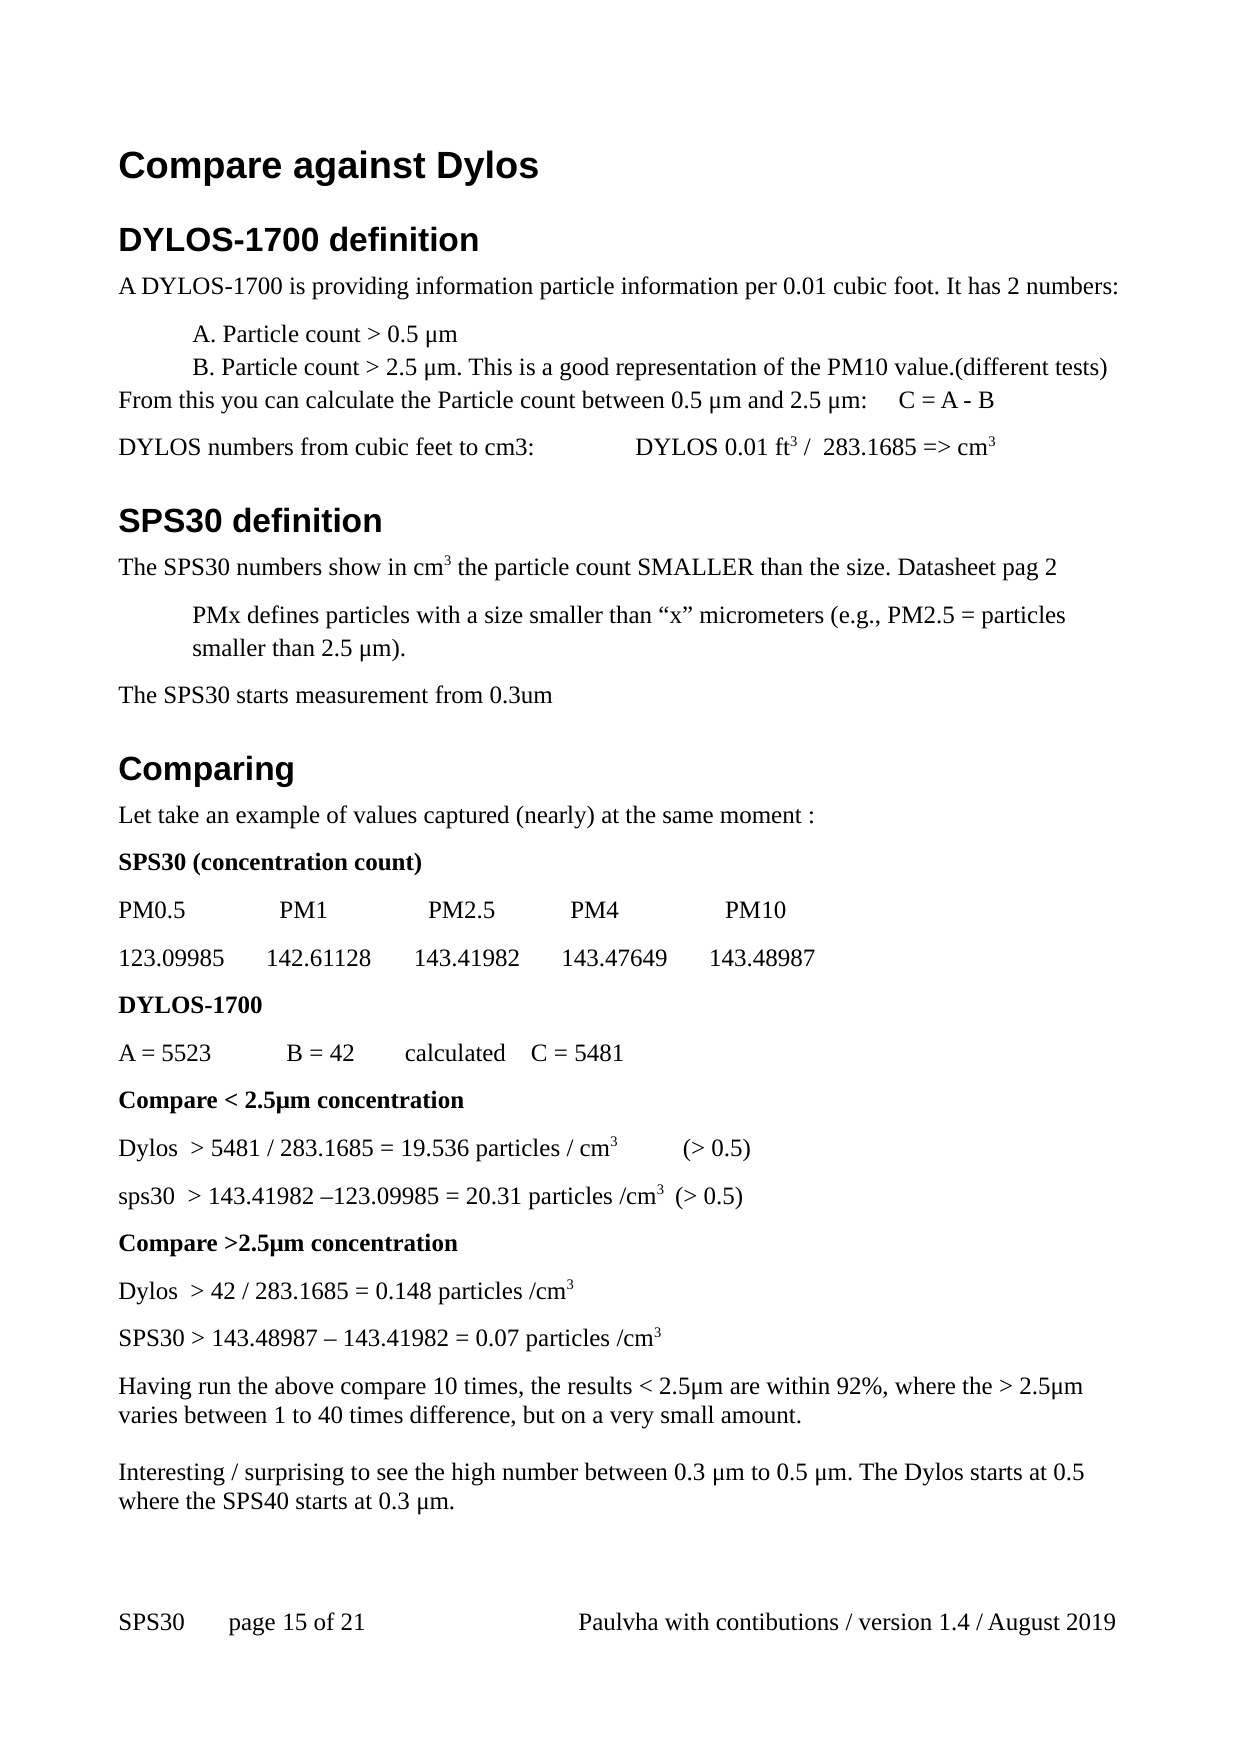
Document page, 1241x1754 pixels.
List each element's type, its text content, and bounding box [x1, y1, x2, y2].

text Compare >2.5μm concentration [118, 1228, 1122, 1257]
text B. Particle count > 2.5 μm. This is a good representation of the PM10 value.(different tests) [192, 352, 1122, 381]
subtitle Compare against Dylos [118, 143, 1122, 187]
text Dylos > 42 / 283.1685 = 0.148 particles /cm3 [118, 1276, 1122, 1305]
subtitle SPS30 definition [118, 501, 1122, 539]
subtitle DYLOS-1700 definition [118, 220, 1122, 259]
text From this you can calculate the Particle count between 0.5 μm and 2.5 μm: C = A - B [118, 385, 1122, 414]
text PM0.5 PM1 PM2.5 PM4 PM10 [118, 895, 1122, 924]
text A DYLOS-1700 is providing information particle information per 0.01 cubic foot. It has 2 numbers: [118, 271, 1122, 300]
text A = 5523 B = 42 calculated C = 5481 [118, 1038, 1122, 1067]
text Dylos > 5481 / 283.1685 = 19.536 particles / cm3 (> 0.5) [118, 1133, 1122, 1162]
text Compare < 2.5μm concentration [118, 1086, 1122, 1114]
text The SPS30 numbers show in cm3 the particle count SMALLER than the size. Datasheet pag 2 [118, 552, 1122, 581]
text Let take an example of values captured (nearly) at the same moment : [118, 800, 1122, 829]
text 123.09985 142.61128 143.41982 143.47649 143.48987 [118, 943, 1122, 971]
text DYLOS numbers from cubic feet to cm3: DYLOS 0.01 ft3 / 283.1685 => cm3 [118, 432, 1122, 461]
subtitle Comparing [118, 749, 1122, 787]
text DYLOS-1700 [118, 990, 1122, 1019]
text sps30 > 143.41982 –123.09985 = 20.31 particles /cm3 (> 0.5) [118, 1181, 1122, 1209]
text Having run the above compare 10 times, the results < 2.5μm are within 92%, where the > 2.5μm varies between 1 to 40 times difference, but on a very small amount. [118, 1371, 1122, 1429]
text The SPS30 starts measurement from 0.3um [118, 680, 1122, 709]
text PMx defines particles with a size smaller than “x” micrometers (e.g., PM2.5 = particles smaller than 2.5 μm). [192, 600, 1122, 661]
text A. Particle count > 0.5 μm [192, 319, 1122, 348]
text SPS30 > 143.48987 – 143.41982 = 0.07 particles /cm3 [118, 1323, 1122, 1352]
text SPS30 (concentration count) [118, 847, 1122, 876]
text Interesting / surprising to see the high number between 0.3 μm to 0.5 μm. The Dylos starts at 0.5 where the SPS40 starts at 0.3 μm. [118, 1457, 1122, 1515]
